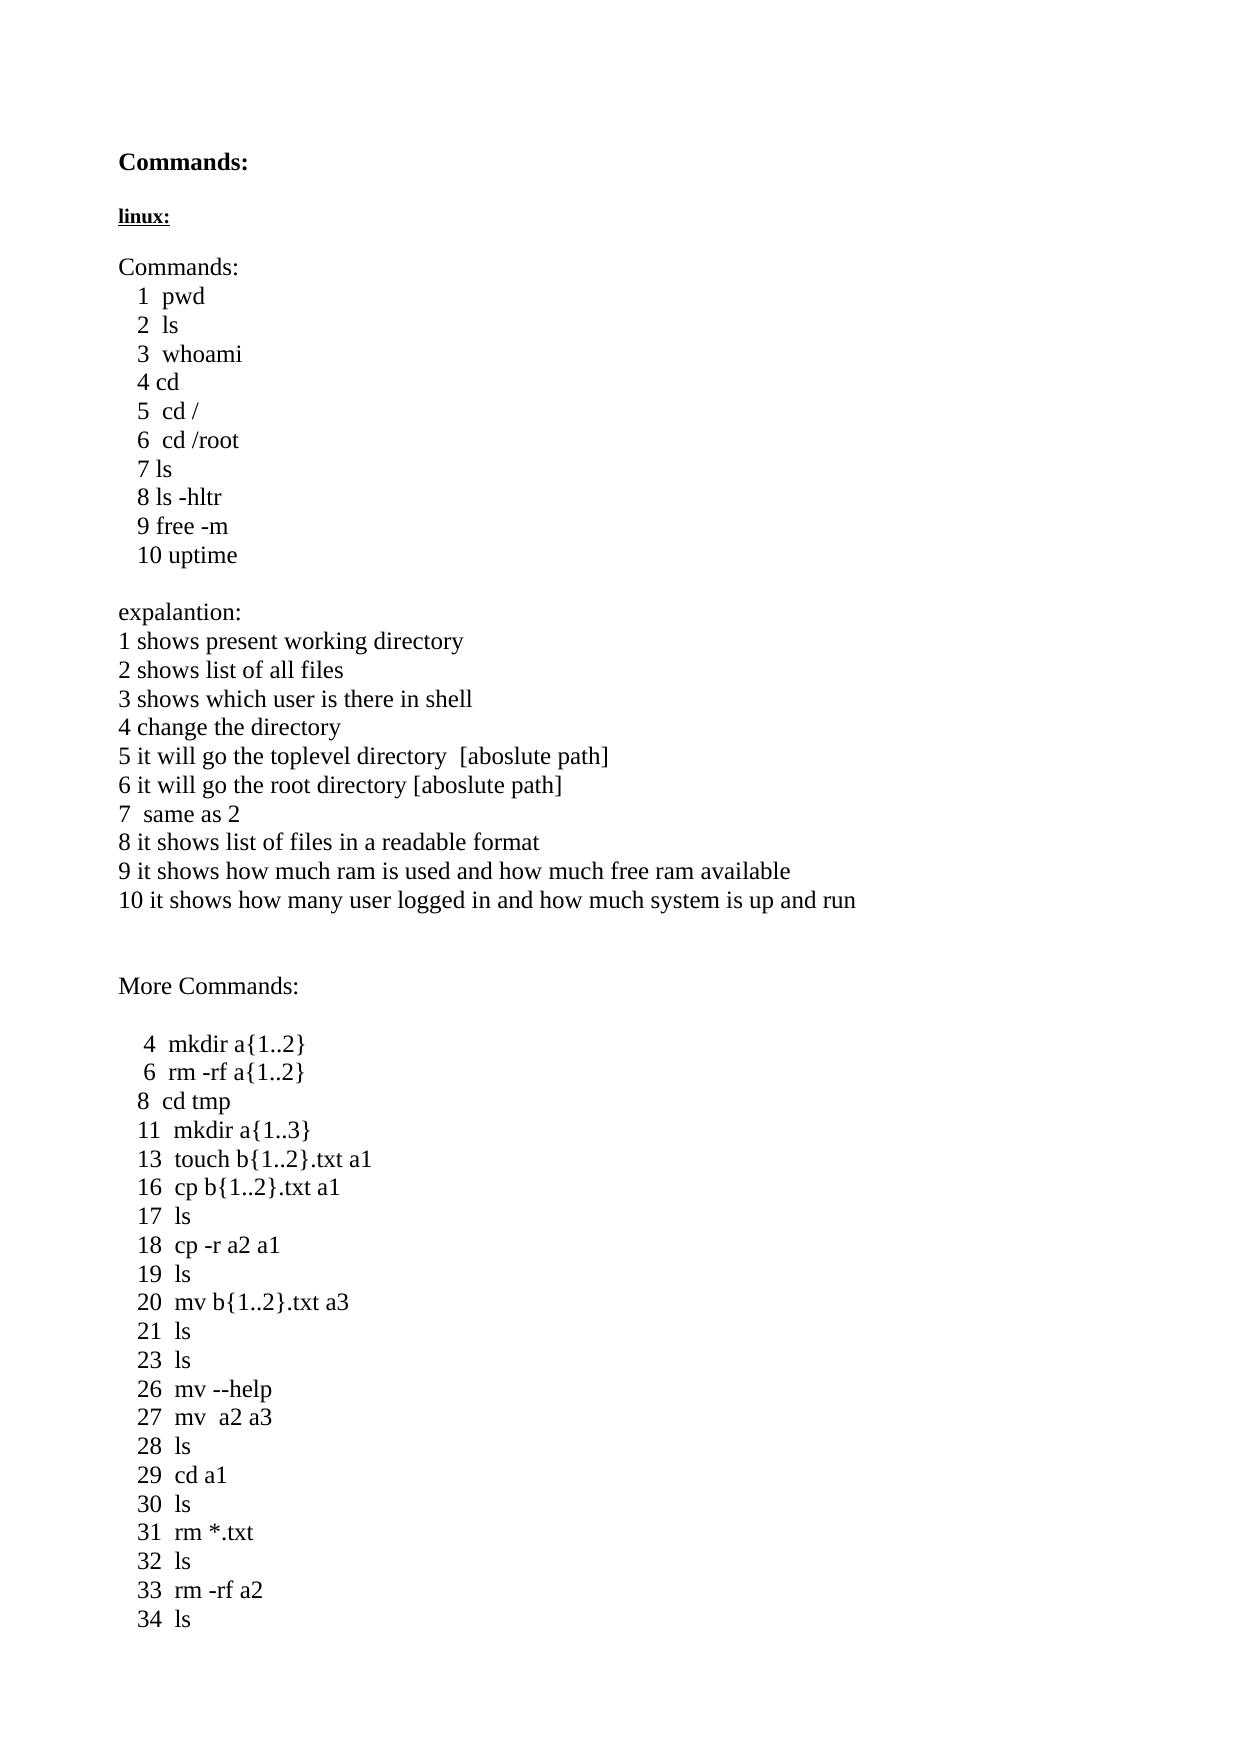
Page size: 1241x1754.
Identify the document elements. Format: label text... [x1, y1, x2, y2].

text 10 it shows how many user logged in and how much system is up and run [118, 885, 1122, 914]
text 1 pwd [118, 281, 1122, 310]
text 16 cp b{1..2}.txt a1 [118, 1172, 1122, 1201]
text 7 ls [118, 454, 1122, 482]
text Commands: [118, 147, 1122, 176]
text 3 shows which user is there in shell [118, 684, 1122, 712]
text 34 ls [118, 1604, 1122, 1632]
text 21 ls [118, 1316, 1122, 1345]
text 6 cd /root [118, 425, 1122, 454]
text 28 ls [118, 1431, 1122, 1460]
text 19 ls [118, 1259, 1122, 1287]
text 27 mv a2 a3 [118, 1402, 1122, 1431]
text 4 mkdir a{1..2} [118, 1029, 1122, 1057]
text 13 touch b{1..2}.txt a1 [118, 1144, 1122, 1172]
text 30 ls [118, 1489, 1122, 1517]
text 9 it shows how much ram is used and how much free ram available [118, 856, 1122, 885]
text 32 ls [118, 1546, 1122, 1575]
text 11 mkdir a{1..3} [118, 1115, 1122, 1144]
text 9 free -m [118, 511, 1122, 540]
text Commands: [118, 252, 1122, 281]
text 3 whoami [118, 339, 1122, 367]
text 5 it will go the toplevel directory [aboslute path] [118, 741, 1122, 770]
text 2 ls [118, 310, 1122, 339]
text 8 ls -hltr [118, 482, 1122, 511]
text 10 uptime [118, 540, 1122, 569]
text 4 change the directory [118, 712, 1122, 741]
text 31 rm *.txt [118, 1517, 1122, 1546]
text linux: [118, 204, 1122, 228]
text 6 rm -rf a{1..2} [118, 1057, 1122, 1086]
text 5 cd / [118, 396, 1122, 425]
text 8 it shows list of files in a readable format [118, 827, 1122, 856]
text 29 cd a1 [118, 1460, 1122, 1489]
text 17 ls [118, 1201, 1122, 1230]
text expalantion: [118, 597, 1122, 626]
text More Commands: [118, 971, 1122, 1000]
text 7 same as 2 [118, 799, 1122, 827]
text 1 shows present working directory [118, 626, 1122, 655]
text 26 mv --help [118, 1374, 1122, 1402]
text 20 mv b{1..2}.txt a3 [118, 1287, 1122, 1316]
text 6 it will go the root directory [aboslute path] [118, 770, 1122, 799]
text 8 cd tmp [118, 1086, 1122, 1115]
text 33 rm -rf a2 [118, 1575, 1122, 1604]
text 4 cd [118, 367, 1122, 396]
text 2 shows list of all files [118, 655, 1122, 684]
text 18 cp -r a2 a1 [118, 1230, 1122, 1259]
text 23 ls [118, 1345, 1122, 1374]
